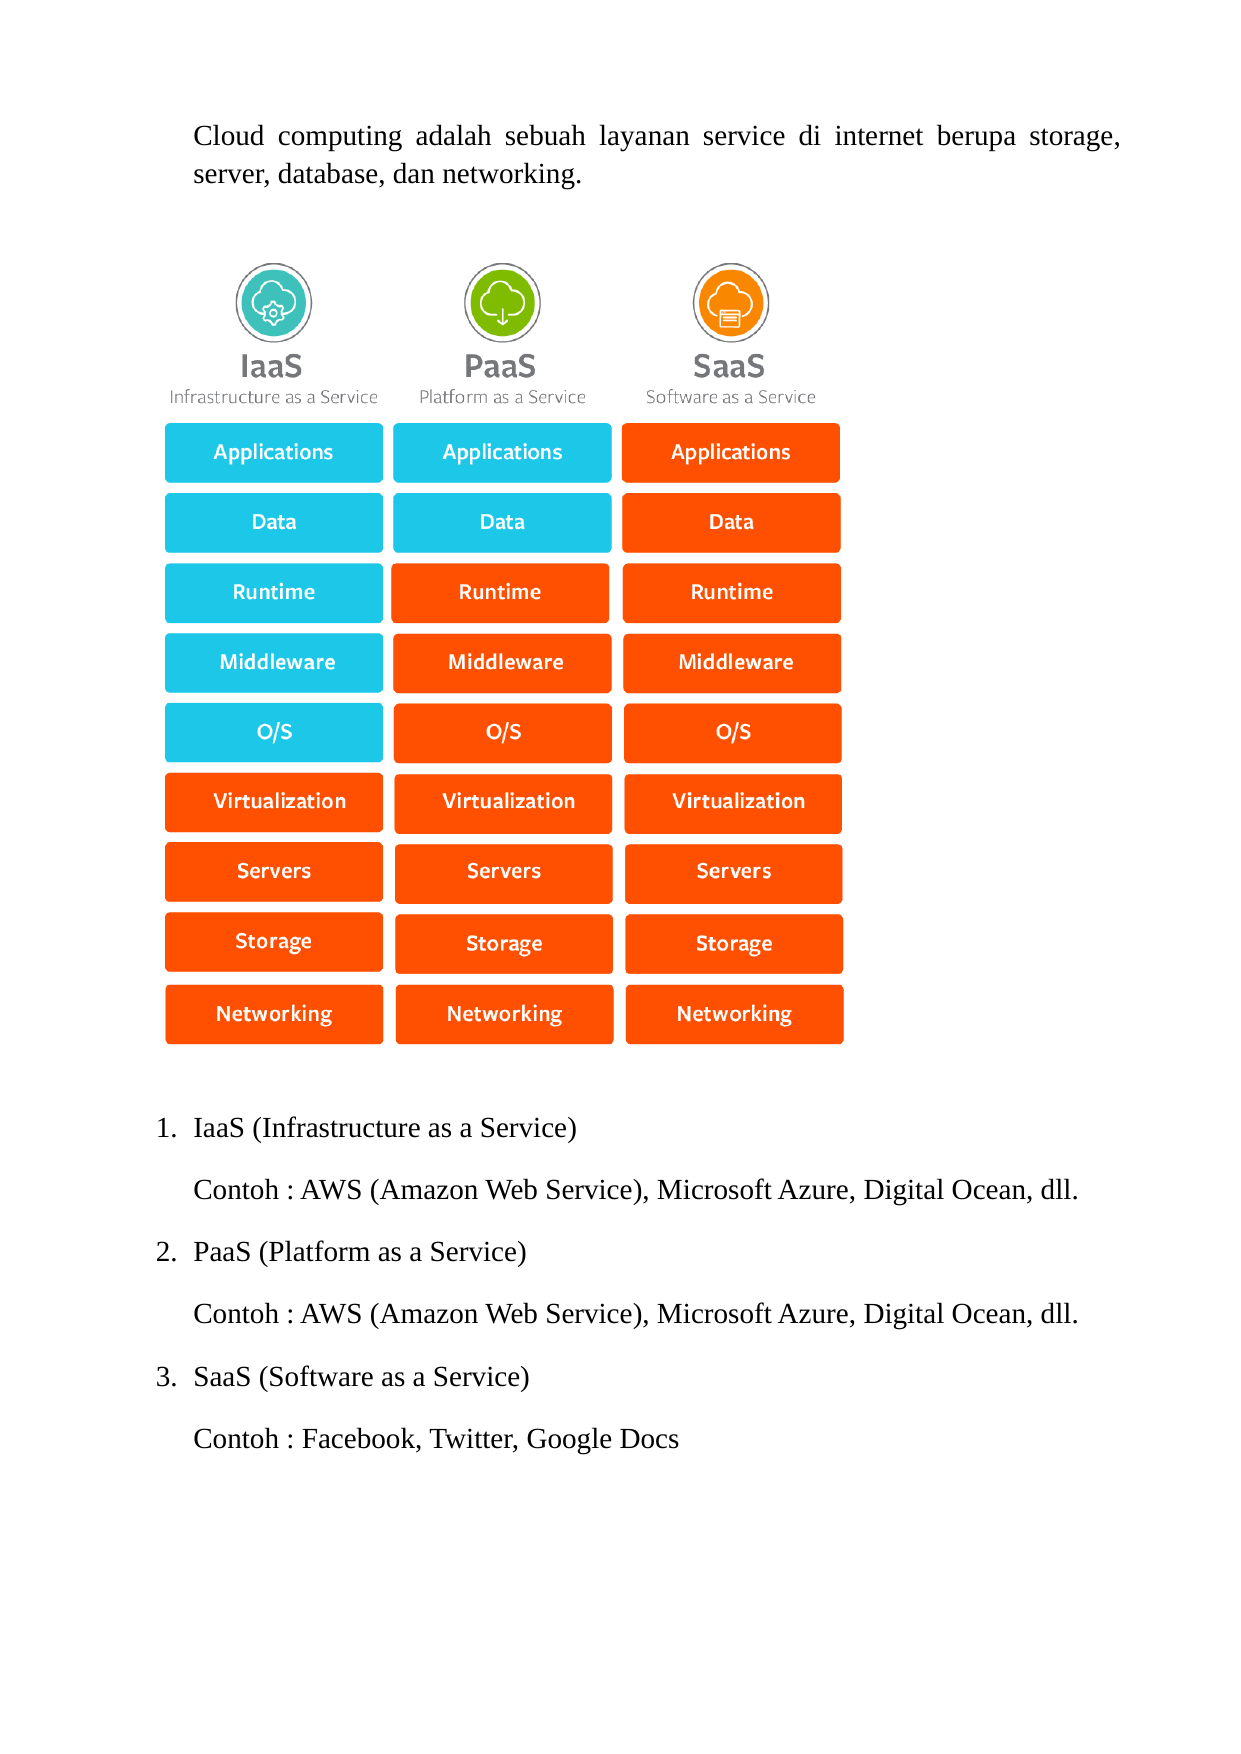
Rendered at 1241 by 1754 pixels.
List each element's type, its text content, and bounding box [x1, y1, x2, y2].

list IaaS (Infrastructure as a Service) [156, 1110, 1122, 1143]
picture [160, 263, 845, 1049]
list SaaS (Software as a Service) [156, 1359, 1122, 1392]
list PaaS (Platform as a Service) [156, 1234, 1122, 1268]
list Contoh : AWS (Amazon Web Service), Microsoft Azure, Digital Ocean, dll. [156, 1297, 1122, 1330]
list Contoh : Facebook, Twitter, Google Docs [156, 1421, 1122, 1455]
list Contoh : AWS (Amazon Web Service), Microsoft Azure, Digital Ocean, dll. [156, 1172, 1122, 1206]
list Cloud computing adalah sebuah layanan service di internet berupa storage, server, database, dan networking. [156, 118, 1122, 190]
